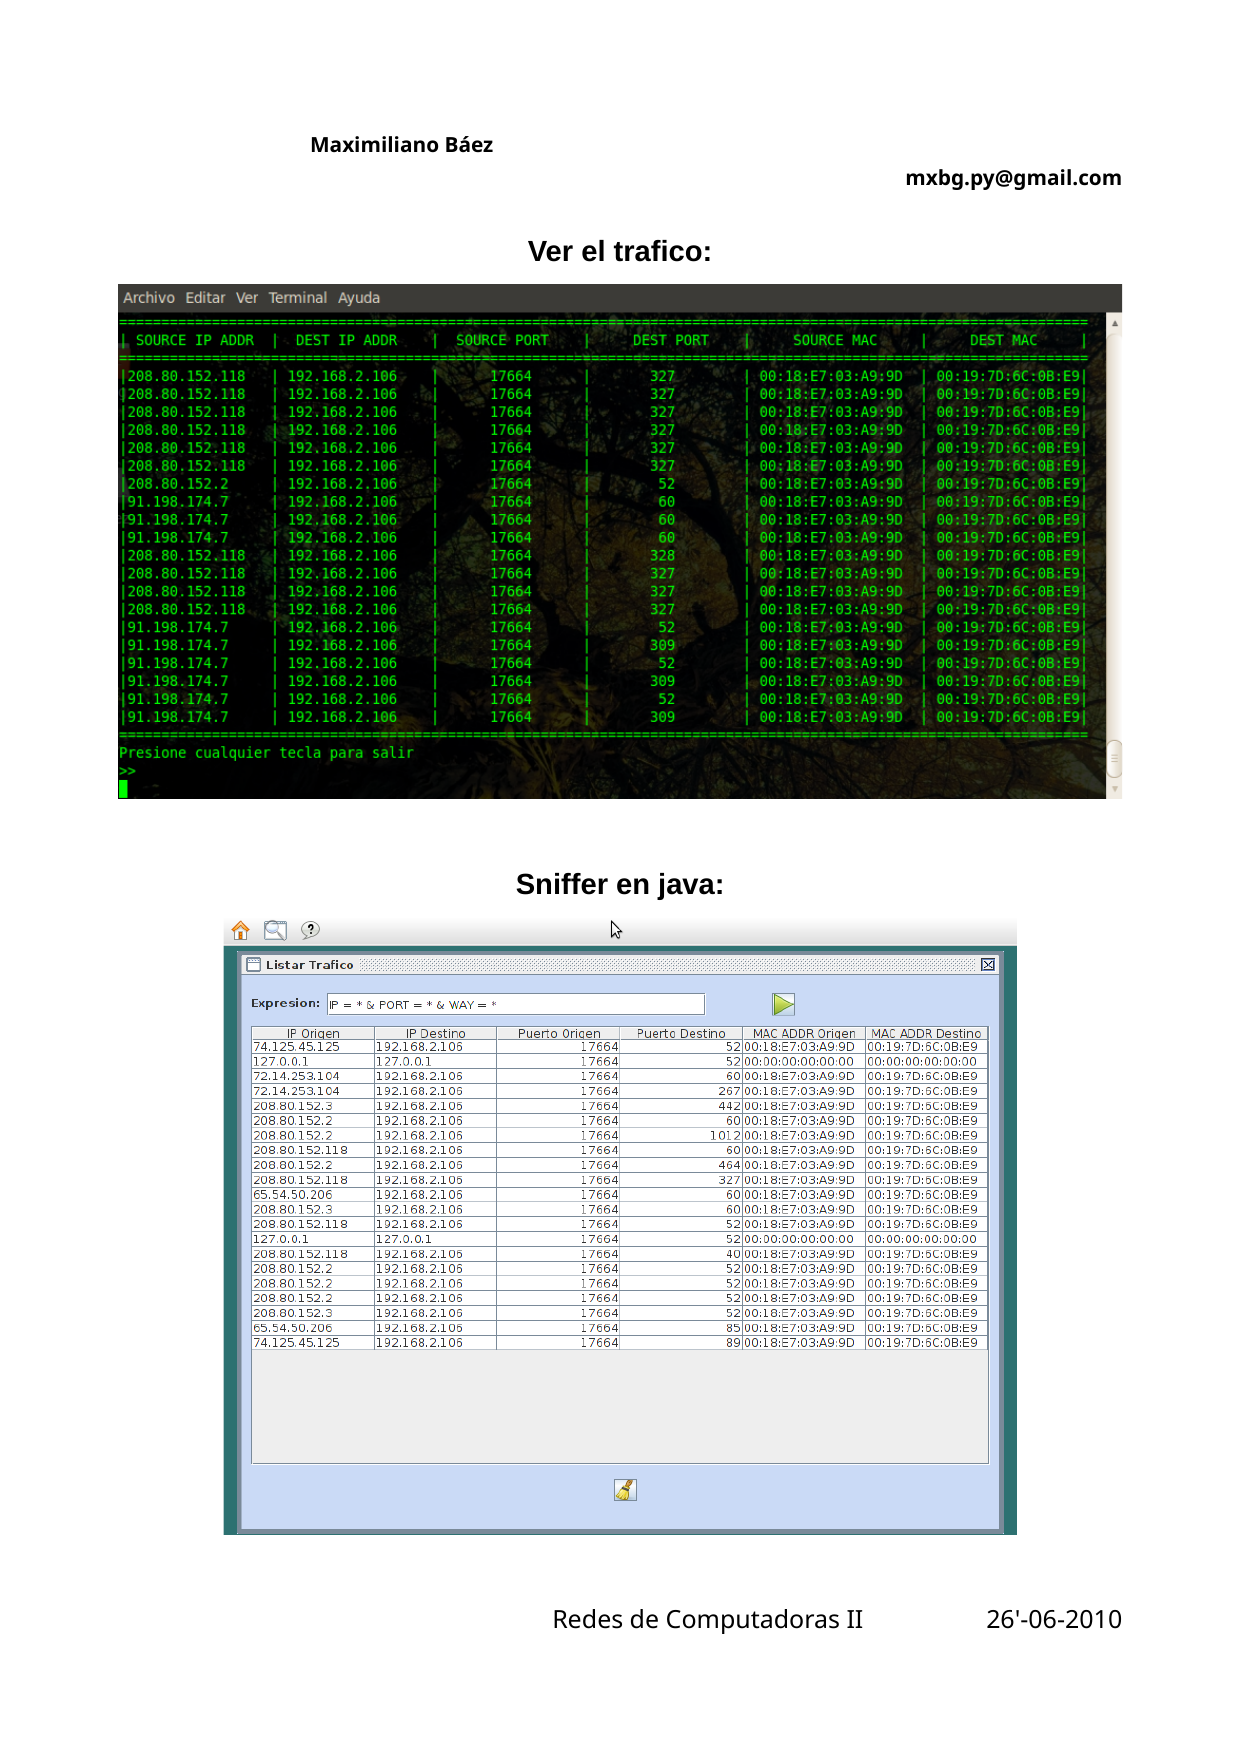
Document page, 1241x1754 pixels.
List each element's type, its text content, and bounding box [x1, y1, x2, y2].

picture [223, 917, 1017, 1535]
picture [118, 284, 1123, 799]
text Sniffer en java: [118, 867, 1122, 900]
text Ver el trafico: [118, 234, 1122, 267]
